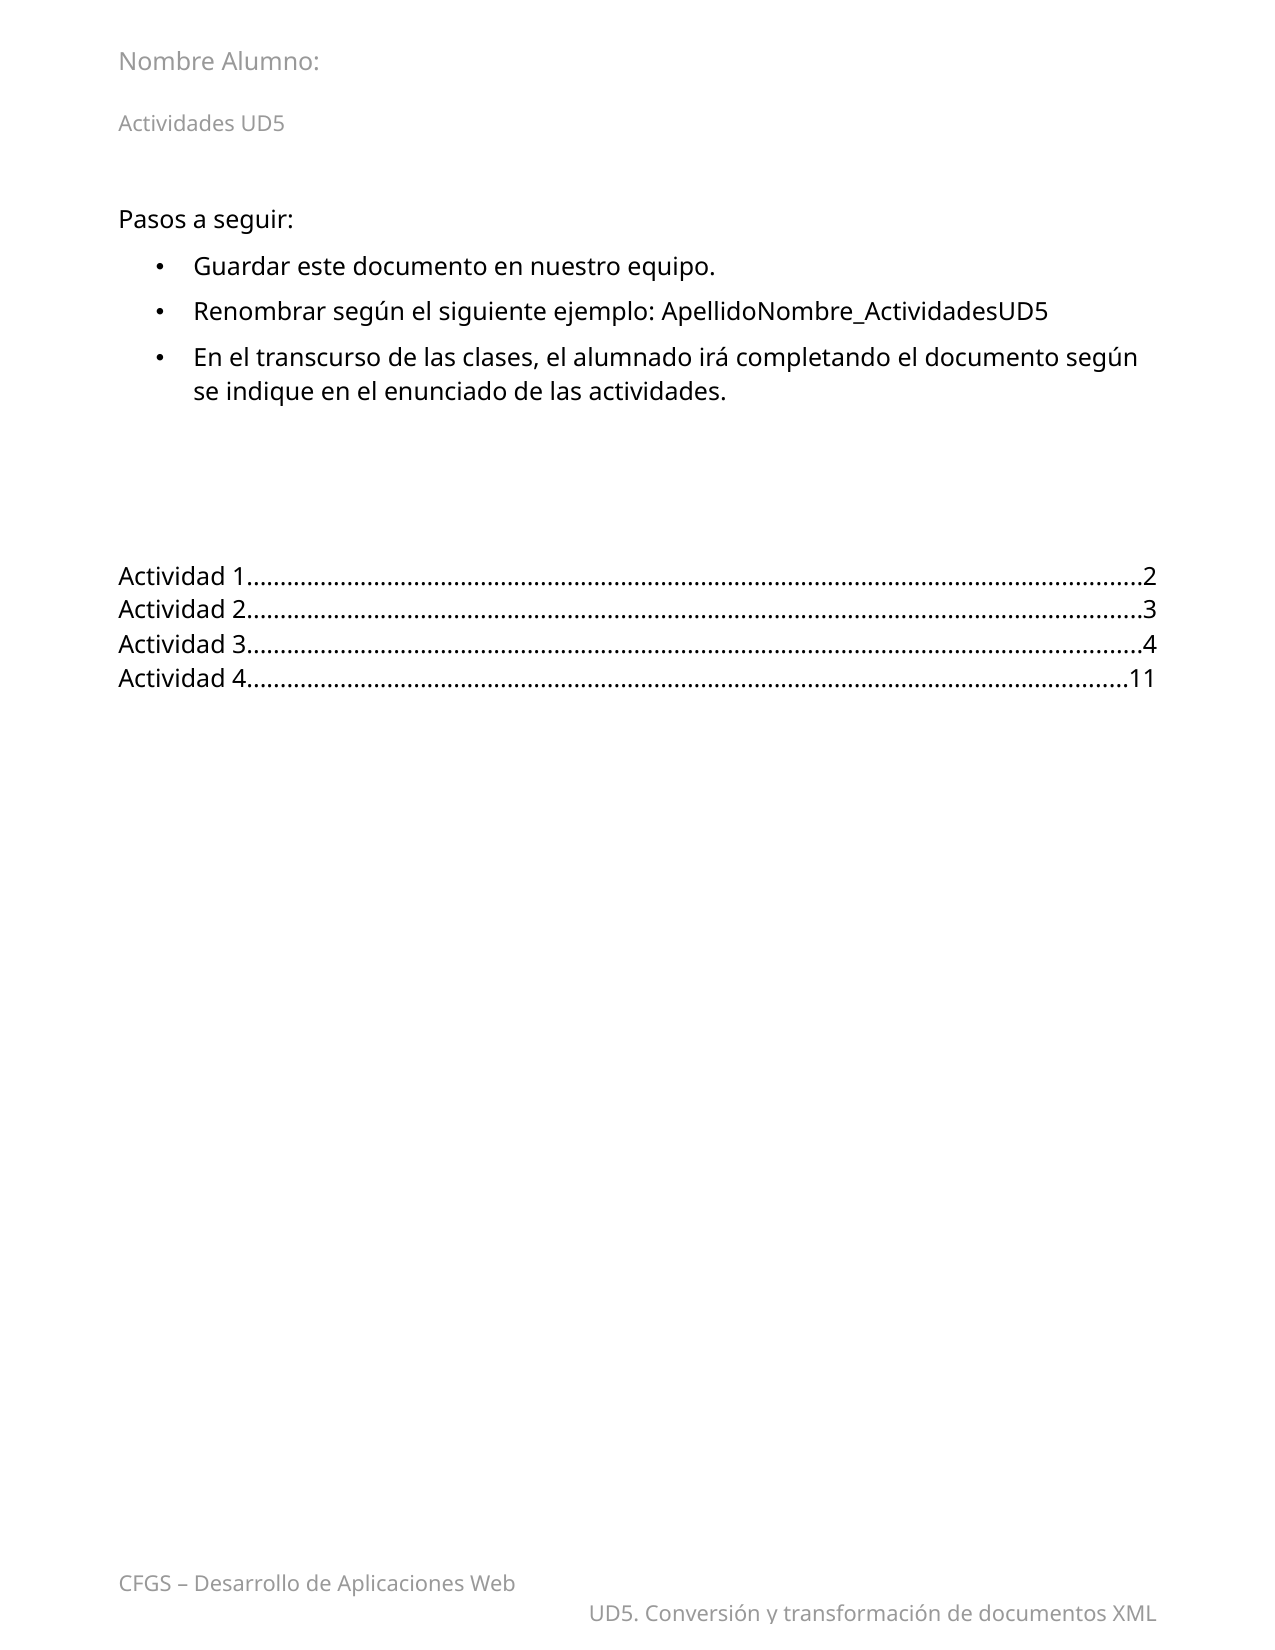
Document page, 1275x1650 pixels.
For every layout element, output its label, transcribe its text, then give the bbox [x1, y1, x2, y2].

text Actividad 3. 4 [118, 626, 1157, 660]
text Pasos a seguir: [118, 202, 1157, 236]
list Renombrar según el siguiente ejemplo: ApellidoNombre_ActividadesUD5 [156, 294, 1157, 328]
text Actividad 4. 11 [118, 660, 1157, 694]
text Actividad 2. 3 [118, 592, 1157, 626]
list En el transcurso de las clases, el alumnado irá completando el documento según se indique en el enunciado de las actividades. [156, 340, 1157, 408]
text Actividad 1. 2 [118, 558, 1157, 592]
list Guardar este documento en nuestro equipo. [156, 248, 1157, 282]
